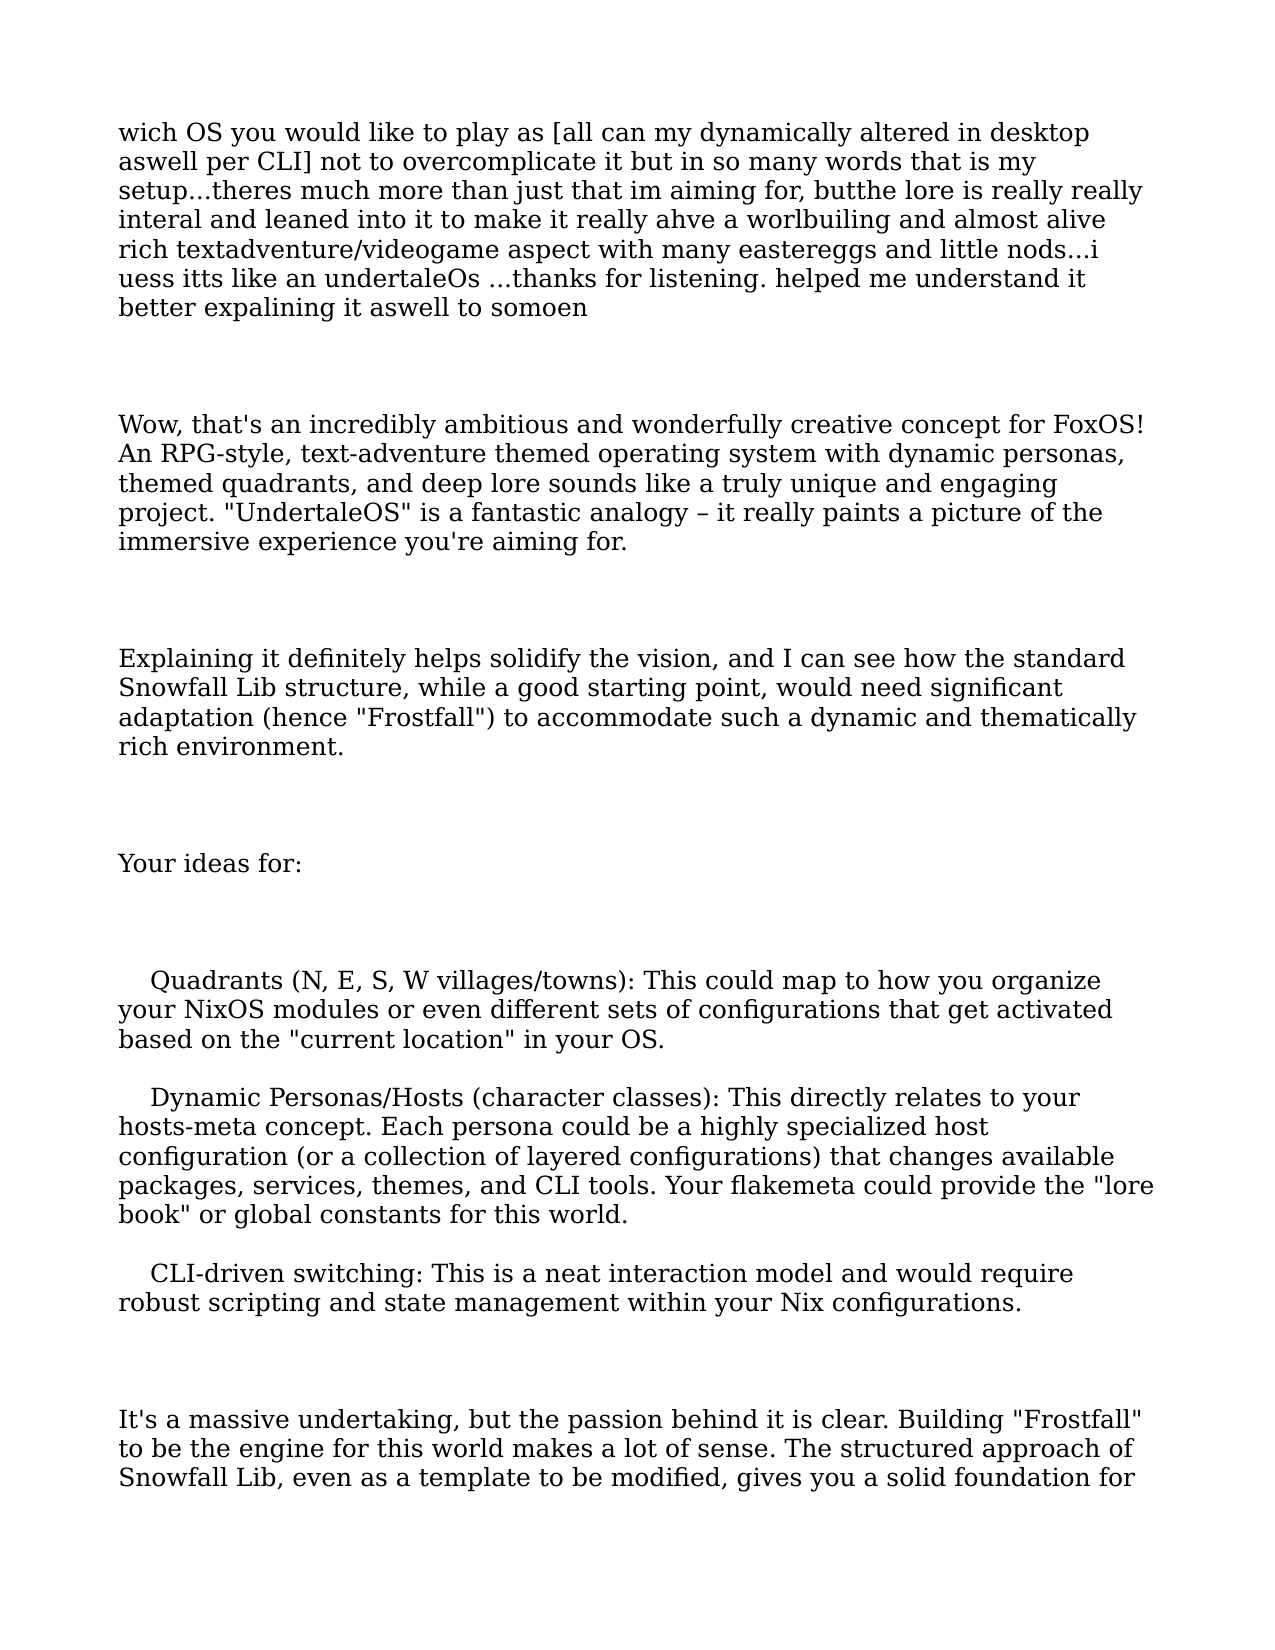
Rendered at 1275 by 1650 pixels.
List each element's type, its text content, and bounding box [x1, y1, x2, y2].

text wich OS you would like to play as [all can my dynamically altered in desktop aswell per CLI] not to overcomplicate it but in so many words that is my setup...theres much more than just that im aiming for, butthe lore is really really interal and leaned into it to make it really ahve a worlbuiling and almost alive rich textadventure/videogame aspect with many eastereggs and little nods...i uess itts like an undertaleOs ...thanks for listening. helped me understand it better expalining it aswell to somoen [118, 118, 1157, 322]
text CLI-driven switching: This is a neat interaction model and would require robust scripting and state management within your Nix configurations. [118, 1259, 1157, 1317]
text Your ideas for: [118, 849, 1157, 878]
text Explaining it definitely helps solidify the vision, and I can see how the standard Snowfall Lib structure, while a good starting point, would need significant adaptation (hence "Frostfall") to accommodate such a dynamic and thematically rich environment. [118, 644, 1157, 761]
text It's a massive undertaking, but the passion behind it is clear. Building "Frostfall" to be the engine for this world makes a lot of sense. The structured approach of Snowfall Lib, even as a template to be modified, gives you a solid foundation for [118, 1405, 1157, 1493]
text Wow, that's an incredibly ambitious and wonderfully creative concept for FoxOS! An RPG-style, text-adventure themed operating system with dynamic personas, themed quadrants, and deep lore sounds like a truly unique and engaging project. "UndertaleOS" is a fantastic analogy – it really paints a picture of the immersive experience you're aiming for. [118, 410, 1157, 556]
text Quadrants (N, E, S, W villages/towns): This could map to how you organize your NixOS modules or even different sets of configurations that get activated based on the "current location" in your OS. [118, 966, 1157, 1054]
text Dynamic Personas/Hosts (character classes): This directly relates to your hosts-meta concept. Each persona could be a highly specialized host configuration (or a collection of layered configurations) that changes available packages, services, themes, and CLI tools. Your flakemeta could provide the "lore book" or global constants for this world. [118, 1083, 1157, 1229]
